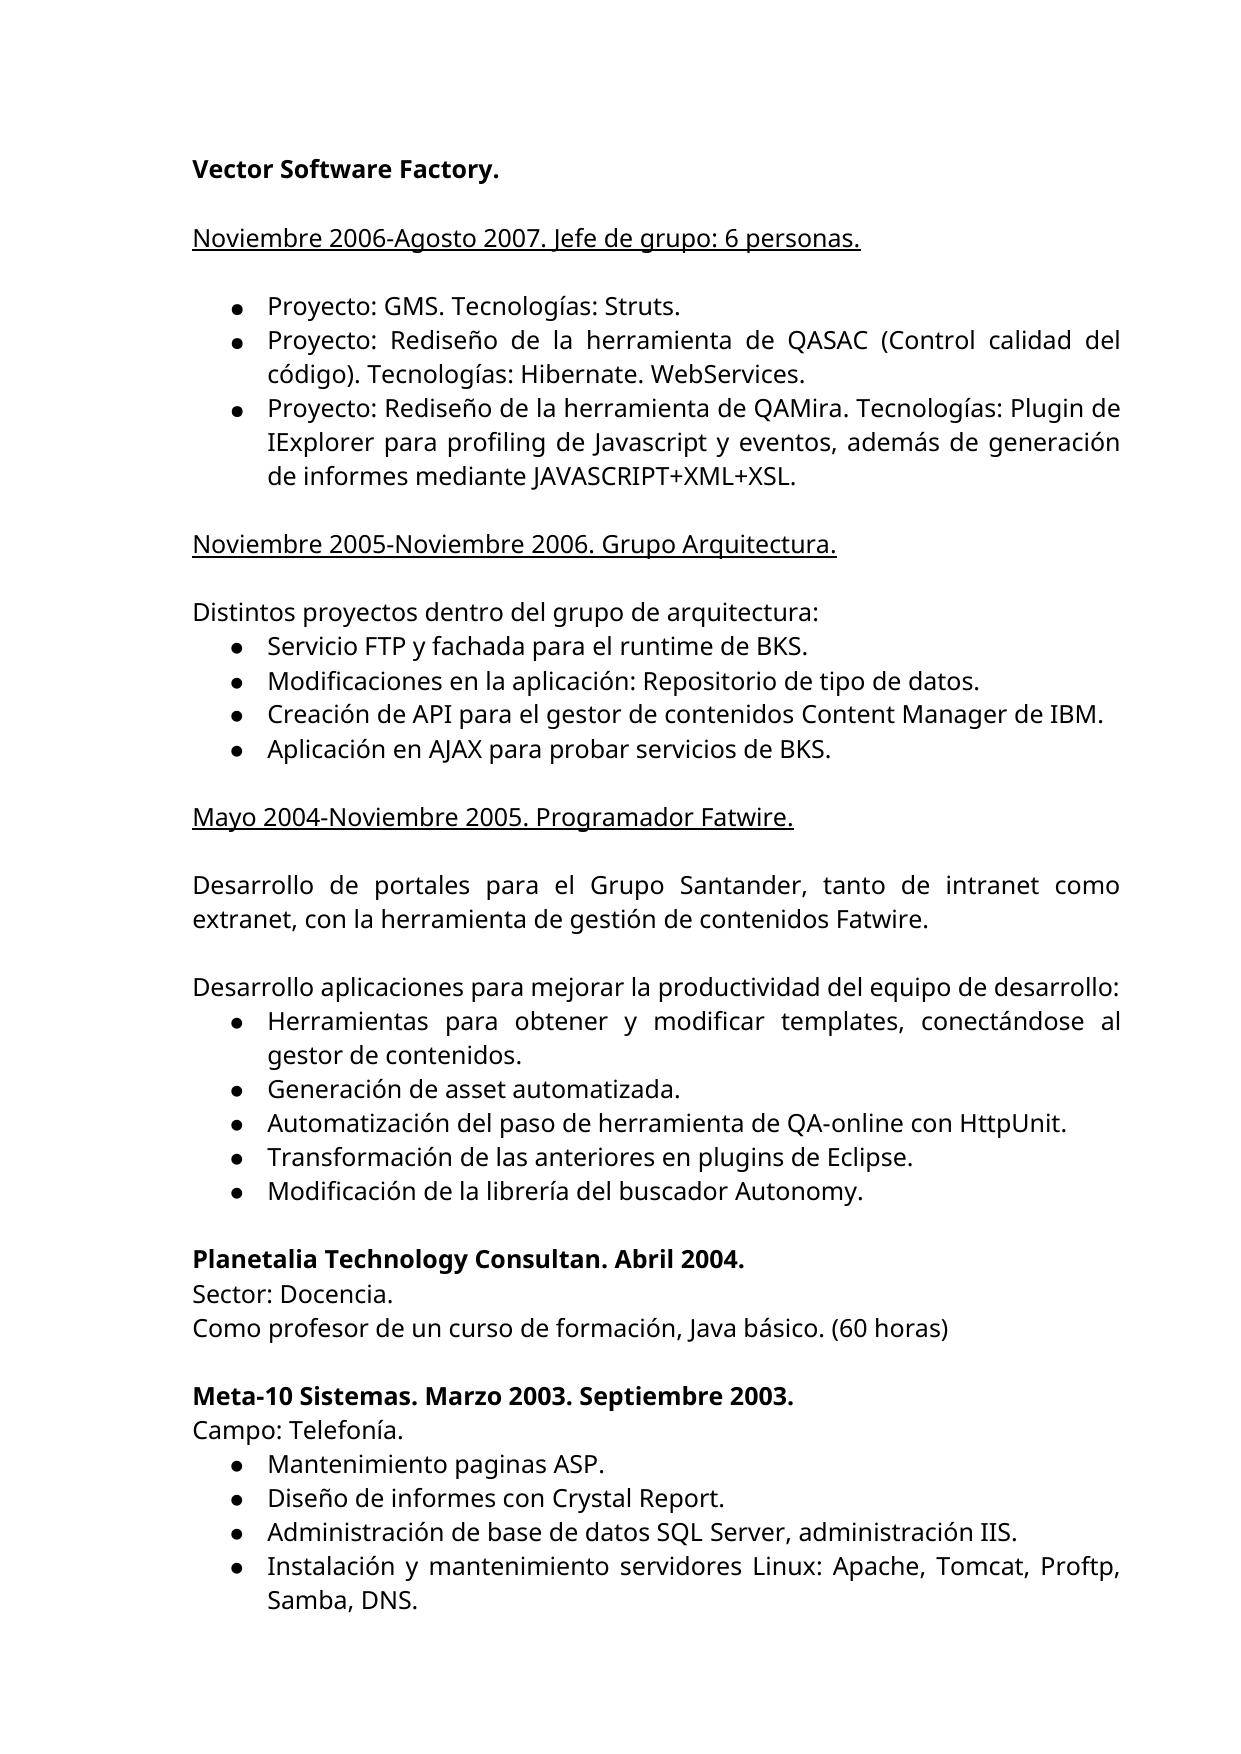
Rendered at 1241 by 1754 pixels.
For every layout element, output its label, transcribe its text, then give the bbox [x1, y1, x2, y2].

list Mantenimiento paginas ASP. [229, 1447, 1122, 1481]
text Mayo 2004-Noviembre 2005. Programador Fatwire. [192, 799, 1122, 833]
text Meta-10 Sistemas. Marzo 2003. Septiembre 2003. [192, 1378, 1122, 1412]
list Aplicación en AJAX para probar servicios de BKS. [229, 731, 1122, 765]
text Planetalia Technology Consultan. Abril 2004. [192, 1242, 1122, 1276]
list Herramientas para obtener y modificar templates, conectándose al gestor de contenidos. [229, 1004, 1122, 1072]
list Diseño de informes con Crystal Report. [229, 1481, 1122, 1515]
text Noviembre 2005-Noviembre 2006. Grupo Arquitectura. [118, 527, 1122, 561]
text Como profesor de un curso de formación, Java básico. (60 horas) [192, 1310, 1122, 1344]
text Campo: Telefonía. [192, 1412, 1122, 1447]
list Modificaciones en la aplicación: Repositorio de tipo de datos. [229, 663, 1122, 697]
text Distintos proyectos dentro del grupo de arquitectura: [192, 595, 1122, 629]
list Generación de asset automatizada. [229, 1072, 1122, 1106]
list Proyecto: GMS. Tecnologías: Struts. [229, 288, 1122, 322]
list Proyecto: Rediseño de la herramienta de QASAC (Control calidad del código). Tecnologías: Hibernate. WebServices. [229, 322, 1122, 391]
text Sector: Docencia. [192, 1276, 1122, 1310]
text Desarrollo aplicaciones para mejorar la productividad del equipo de desarrollo: [192, 970, 1122, 1004]
list Servicio FTP y fachada para el runtime de BKS. [229, 629, 1122, 663]
text Desarrollo de portales para el Grupo Santander, tanto de intranet como extranet, con la herramienta de gestión de contenidos Fatwire. [192, 867, 1122, 936]
list Transformación de las anteriores en plugins de Eclipse. [229, 1140, 1122, 1174]
text Noviembre 2006-Agosto 2007. Jefe de grupo: 6 personas. [192, 220, 1122, 254]
text Vector Software Factory. [192, 152, 1122, 186]
list Modificación de la librería del buscador Autonomy. [229, 1174, 1122, 1208]
list Proyecto: Rediseño de la herramienta de QAMira. Tecnologías: Plugin de IExplorer para profiling de Javascript y eventos, además de generación de informes mediante JAVASCRIPT+XML+XSL. [229, 391, 1122, 493]
list Instalación y mantenimiento servidores Linux: Apache, Tomcat, Proftp, Samba, DNS. [229, 1549, 1122, 1617]
list Administración de base de datos SQL Server, administración IIS. [229, 1515, 1122, 1549]
list Automatización del paso de herramienta de QA-online con HttpUnit. [229, 1106, 1122, 1140]
list Creación de API para el gestor de contenidos Content Manager de IBM. [229, 697, 1122, 731]
